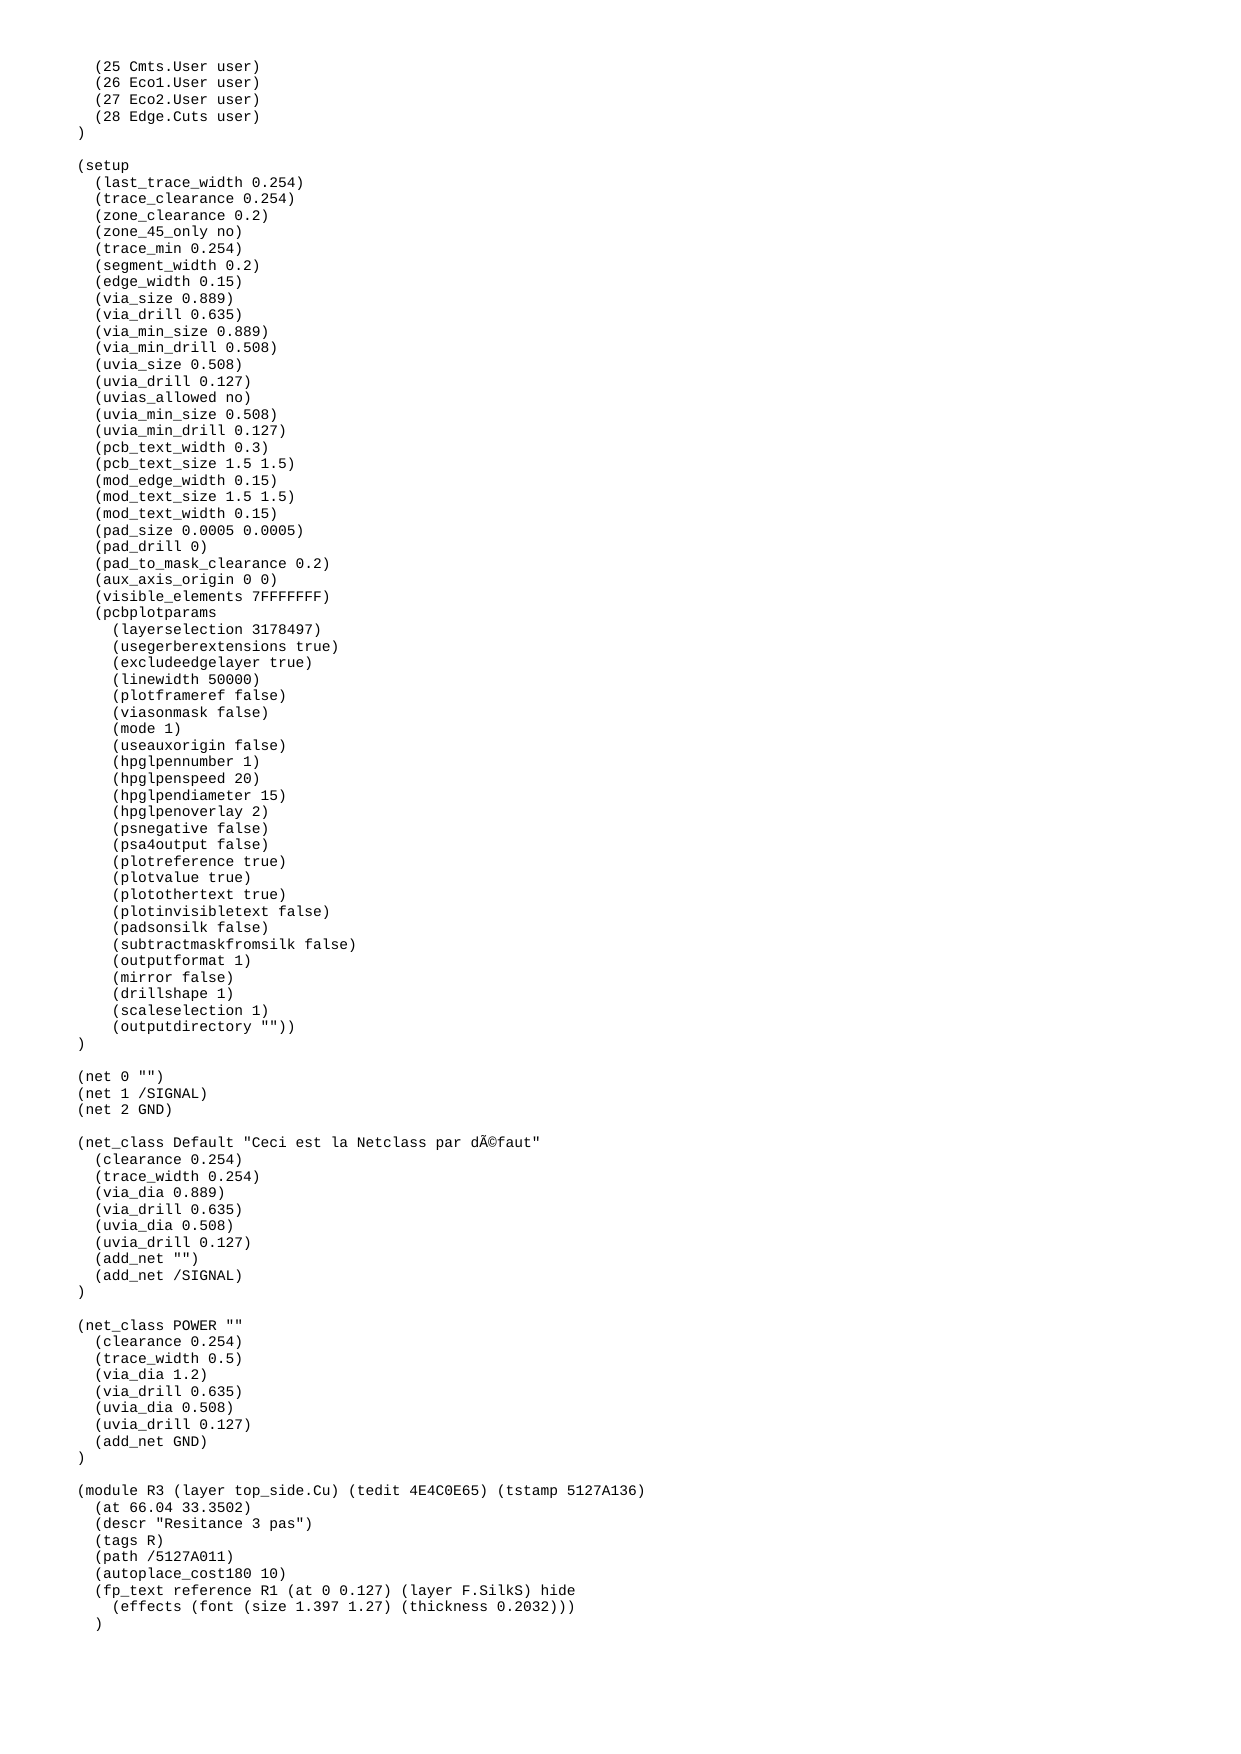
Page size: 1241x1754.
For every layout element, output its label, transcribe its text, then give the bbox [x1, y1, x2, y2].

text (via_drill 0.635) [59, 1384, 1181, 1401]
text (plotothertext true) [59, 887, 1181, 904]
text (via_dia 1.2) [59, 1367, 1181, 1384]
text (trace_width 0.254) [59, 1169, 1181, 1185]
text ) [59, 1450, 1181, 1467]
text (excludeedgelayer true) [59, 655, 1181, 672]
text (hpglpennumber 1) [59, 755, 1181, 771]
text (trace_clearance 0.254) [59, 192, 1181, 208]
text (trace_width 0.5) [59, 1351, 1181, 1367]
text (psa4output false) [59, 837, 1181, 854]
text (zone_clearance 0.2) [59, 208, 1181, 225]
text (last_trace_width 0.254) [59, 175, 1181, 192]
text (clearance 0.254) [59, 1152, 1181, 1169]
text (useauxorigin false) [59, 738, 1181, 755]
text ) [59, 1036, 1181, 1053]
text (zone_45_only no) [59, 225, 1181, 241]
text (autoplace_cost180 10) [59, 1566, 1181, 1583]
text (trace_min 0.254) [59, 241, 1181, 258]
text ) [59, 125, 1181, 142]
text (net 2 GND) [59, 1102, 1181, 1119]
text (module R3 (layer top_side.Cu) (tedit 4E4C0E65) (tstamp 5127A136) [59, 1483, 1181, 1500]
text (uvia_dia 0.508) [59, 1218, 1181, 1235]
text (uvia_min_size 0.508) [59, 407, 1181, 423]
text (effects (font (size 1.397 1.27) (thickness 0.2032))) [59, 1599, 1181, 1616]
text (pad_size 0.0005 0.0005) [59, 523, 1181, 539]
text (mode 1) [59, 722, 1181, 738]
text (uvia_drill 0.127) [59, 374, 1181, 390]
text (27 Eco2.User user) [59, 92, 1181, 109]
text (mod_edge_width 0.15) [59, 473, 1181, 490]
text (pad_to_mask_clearance 0.2) [59, 556, 1181, 572]
text (linewidth 50000) [59, 672, 1181, 688]
text (28 Edge.Cuts user) [59, 109, 1181, 125]
text (edge_width 0.15) [59, 274, 1181, 291]
text (usegerberextensions true) [59, 639, 1181, 655]
text (uvia_drill 0.127) [59, 1417, 1181, 1434]
text (mod_text_size 1.5 1.5) [59, 490, 1181, 506]
text (pad_drill 0) [59, 539, 1181, 556]
text (plotinvisibletext false) [59, 904, 1181, 920]
text (add_net /SIGNAL) [59, 1268, 1181, 1285]
text (via_dia 0.889) [59, 1185, 1181, 1202]
text (plotreference true) [59, 854, 1181, 871]
text (viasonmask false) [59, 705, 1181, 722]
text (padsonsilk false) [59, 920, 1181, 937]
text (via_drill 0.635) [59, 307, 1181, 324]
text (add_net GND) [59, 1434, 1181, 1450]
text (via_size 0.889) [59, 291, 1181, 307]
text (uvia_drill 0.127) [59, 1235, 1181, 1252]
text (path /5127A011) [59, 1550, 1181, 1566]
text (plotframeref false) [59, 688, 1181, 705]
text (visible_elements 7FFFFFFF) [59, 589, 1181, 606]
text (pcbplotparams [59, 606, 1181, 622]
text (psnegative false) [59, 821, 1181, 837]
text (plotvalue true) [59, 871, 1181, 887]
text (segment_width 0.2) [59, 258, 1181, 274]
text (tags R) [59, 1533, 1181, 1550]
text (aux_axis_origin 0 0) [59, 572, 1181, 589]
text (uvia_min_drill 0.127) [59, 423, 1181, 440]
text (net 1 /SIGNAL) [59, 1086, 1181, 1102]
text (hpglpenspeed 20) [59, 771, 1181, 788]
text (26 Eco1.User user) [59, 76, 1181, 92]
text (uvia_dia 0.508) [59, 1401, 1181, 1417]
text (mod_text_width 0.15) [59, 506, 1181, 523]
text (outputformat 1) [59, 953, 1181, 970]
text (at 66.04 33.3502) [59, 1500, 1181, 1517]
text (descr "Resitance 3 pas") [59, 1517, 1181, 1533]
text (net 0 "") [59, 1069, 1181, 1086]
text (clearance 0.254) [59, 1334, 1181, 1351]
text (pcb_text_width 0.3) [59, 440, 1181, 457]
text (pcb_text_size 1.5 1.5) [59, 457, 1181, 473]
text ) [59, 1285, 1181, 1301]
text (uvias_allowed no) [59, 390, 1181, 407]
text (uvia_size 0.508) [59, 357, 1181, 374]
text (25 Cmts.User user) [59, 59, 1181, 76]
text (outputdirectory "")) [59, 1020, 1181, 1036]
text (via_min_size 0.889) [59, 324, 1181, 341]
text (via_drill 0.635) [59, 1202, 1181, 1218]
text (net_class Default "Ceci est la Netclass par dÃ©faut" [59, 1136, 1181, 1152]
text (add_net "") [59, 1252, 1181, 1268]
text (hpglpendiameter 15) [59, 788, 1181, 804]
text (drillshape 1) [59, 987, 1181, 1003]
text (fp_text reference R1 (at 0 0.127) (layer F.SilkS) hide [59, 1583, 1181, 1599]
text (mirror false) [59, 970, 1181, 987]
text (layerselection 3178497) [59, 622, 1181, 639]
text (subtractmaskfromsilk false) [59, 937, 1181, 953]
text (net_class POWER "" [59, 1318, 1181, 1334]
text (hpglpenoverlay 2) [59, 804, 1181, 821]
text ) [59, 1616, 1181, 1632]
text (scaleselection 1) [59, 1003, 1181, 1020]
text (via_min_drill 0.508) [59, 341, 1181, 357]
text (setup [59, 158, 1181, 175]
